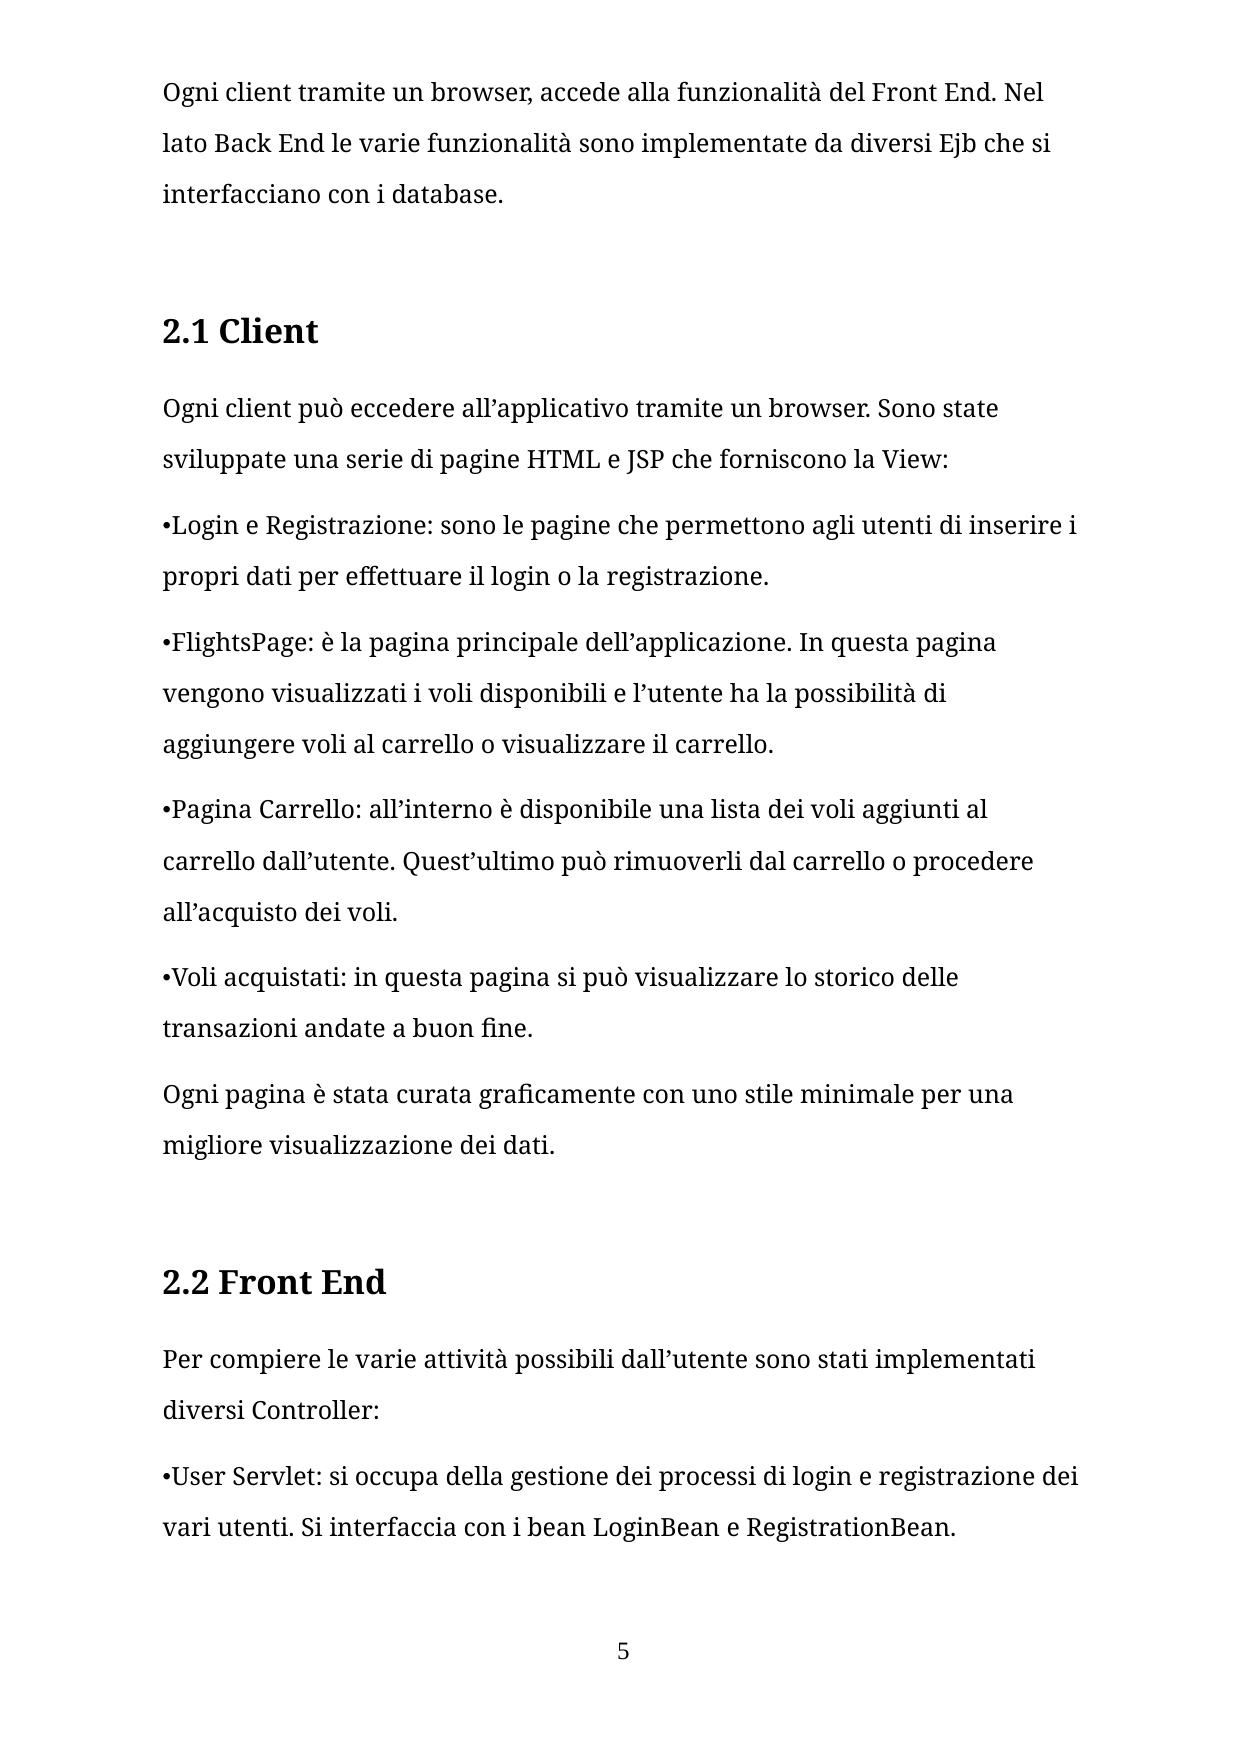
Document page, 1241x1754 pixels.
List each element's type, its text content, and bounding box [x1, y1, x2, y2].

list Login e Registrazione: sono le pagine che permettono agli utenti di inserire i propri dati per effettuare il login o la registrazione. [162, 508, 1084, 593]
text Ogni client tramite un browser, accede alla funzionalità del Front End. Nel lato Back End le varie funzionalità sono implementate da diversi Ejb che si interfacciano con i database. [162, 75, 1084, 211]
text Per compiere le varie attività possibili dall’utente sono stati implementati diversi Controller: [162, 1341, 1084, 1427]
text Ogni client può eccedere all’applicativo tramite un browser. Sono state sviluppate una serie di pagine HTML e JSP che forniscono la View: [162, 391, 1084, 476]
title 2.1 Client [162, 308, 1084, 354]
list Pagina Carrello: all’interno è disponibile una lista dei voli aggiunti al carrello dall’utente. Quest’ultimo può rimuoverli dal carrello o procedere all’acquisto dei voli. [162, 792, 1084, 928]
list User Servlet: si occupa della gestione dei processi di login e registrazione dei vari utenti. Si interfaccia con i bean LoginBean e RegistrationBean. [162, 1458, 1084, 1543]
list FlightsPage: è la pagina principale dell’applicazione. In questa pagina vengono visualizzati i voli disponibili e l’utente ha la possibilità di aggiungere voli al carrello o visualizzare il carrello. [162, 624, 1084, 761]
title 2.2 Front End [162, 1259, 1084, 1304]
list Voli acquistati: in questa pagina si può visualizzare lo storico delle transazioni andate a buon fine. [162, 960, 1084, 1045]
text Ogni pagina è stata curata graficamente con uno stile minimale per una migliore visualizzazione dei dati. [162, 1076, 1084, 1162]
